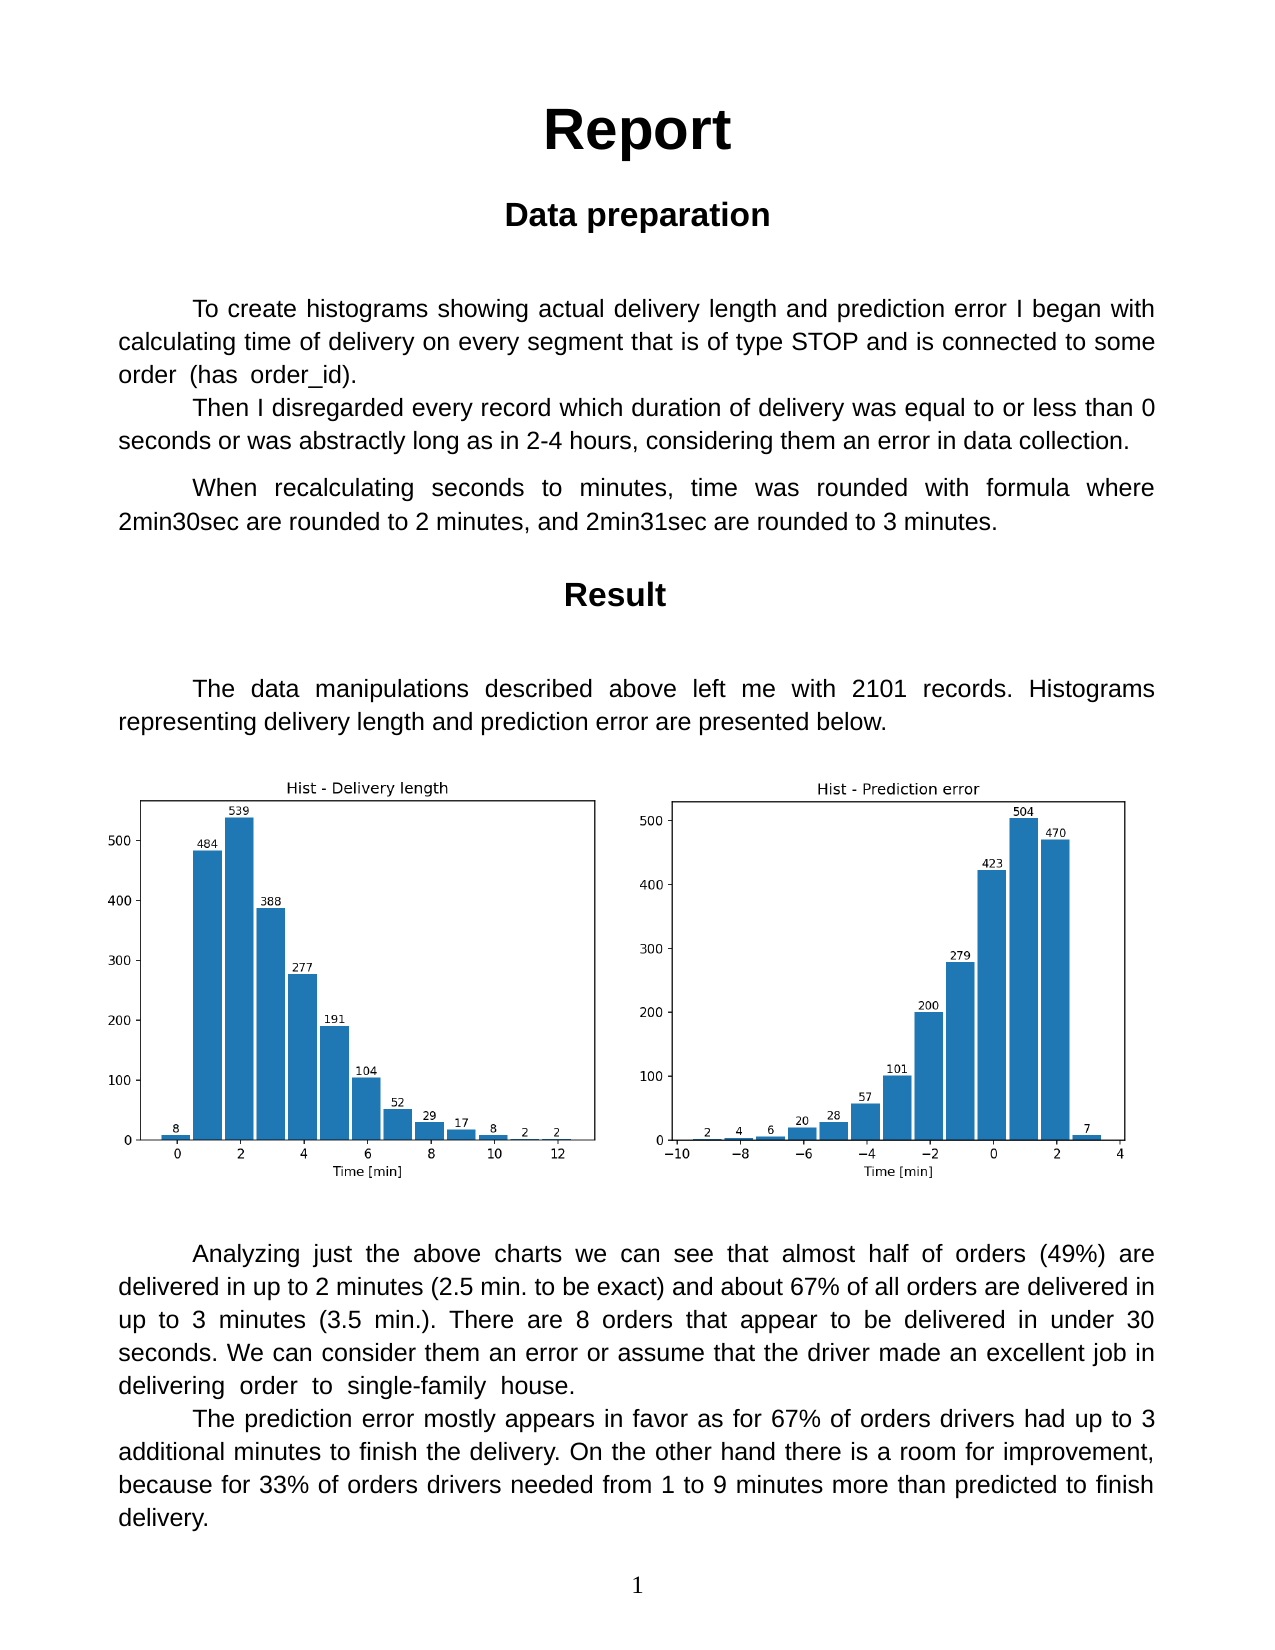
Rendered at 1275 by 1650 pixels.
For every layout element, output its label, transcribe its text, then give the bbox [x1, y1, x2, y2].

subtitle Data preparation [118, 195, 1157, 234]
text Analyzing just the above charts we can see that almost half of orders (49%) are delivered in up to 2 minutes (2.5 min. to be exact) and about 67% of all orders are delivered in up to 3 minutes (3.5 min.). There are 8 orders that appear to be delivered in under 30 seconds. We can consider them an error or assume that the driver made an excellent job in delivering order to single-family house. The prediction error mostly appears in favor as for 67% of orders drivers had up to 3 additional minutes to finish the delivery. On the other hand there is a room for improvement, because for 33% of orders drivers needed from 1 to 9 minutes more than predicted to finish delivery. [118, 1239, 1157, 1532]
picture [67, 748, 1183, 1188]
text When recalculating seconds to minutes, time was rounded with formula where 2min30sec are rounded to 2 minutes, and 2min31sec are rounded to 3 minutes. [118, 473, 1157, 535]
text The data manipulations described above left me with 2101 records. Histograms representing delivery length and prediction error are presented below. [118, 674, 1157, 735]
subtitle Result [118, 575, 1157, 613]
text To create histograms showing actual delivery length and prediction error I began with calculating time of delivery on every segment that is of type STOP and is connected to some order (has order_id). Then I disregarded every record which duration of delivery was equal to or less than 0 seconds or was abstractly long as in 2-4 hours, considering them an error in data collection. [118, 294, 1157, 454]
title Report [118, 94, 1157, 162]
